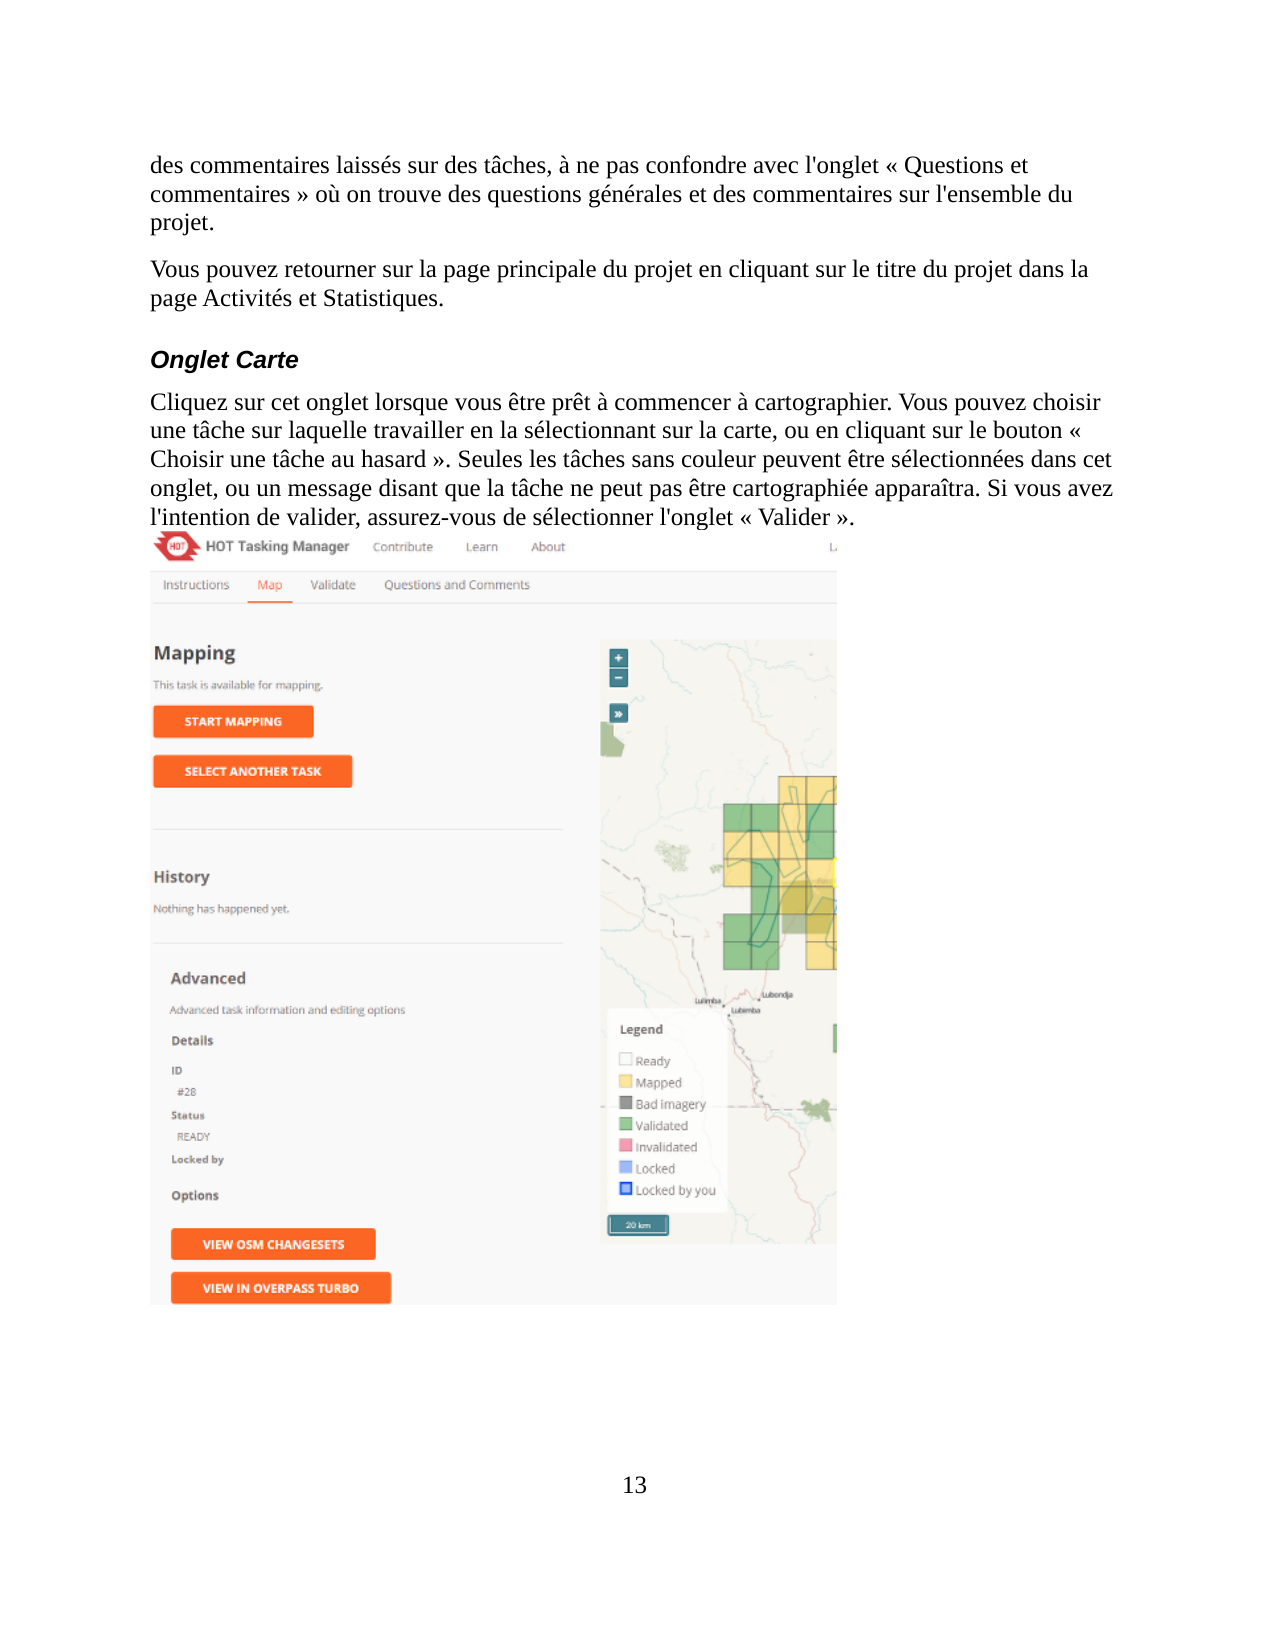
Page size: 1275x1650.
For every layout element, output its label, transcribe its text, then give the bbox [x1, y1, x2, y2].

text Vous pouvez retourner sur la page principale du projet en cliquant sur le titre du projet dans la page Activités et Statistiques. [150, 254, 1125, 312]
picture [150, 530, 837, 1305]
text des commentaires laissés sur des tâches, à ne pas confondre avec l'onglet « Questions et commentaires » où on trouve des questions générales et des commentaires sur l'ensemble du projet. [150, 150, 1125, 236]
subtitle Onglet Carte [150, 346, 1125, 374]
text Cliquez sur cet onglet lorsque vous être prêt à commencer à cartographier. Vous pouvez choisir une tâche sur laquelle travailler en la sélectionnant sur la carte, ou en cliquant sur le bouton « Choisir une tâche au hasard ». Seules les tâches sans couleur peuvent être sélectionnées dans cet onglet, ou un message disant que la tâche ne peut pas être cartographiée apparaîtra. Si vous avez l'intention de valider, assurez-vous de sélectionner l'onglet « Valider ». [150, 387, 1125, 530]
